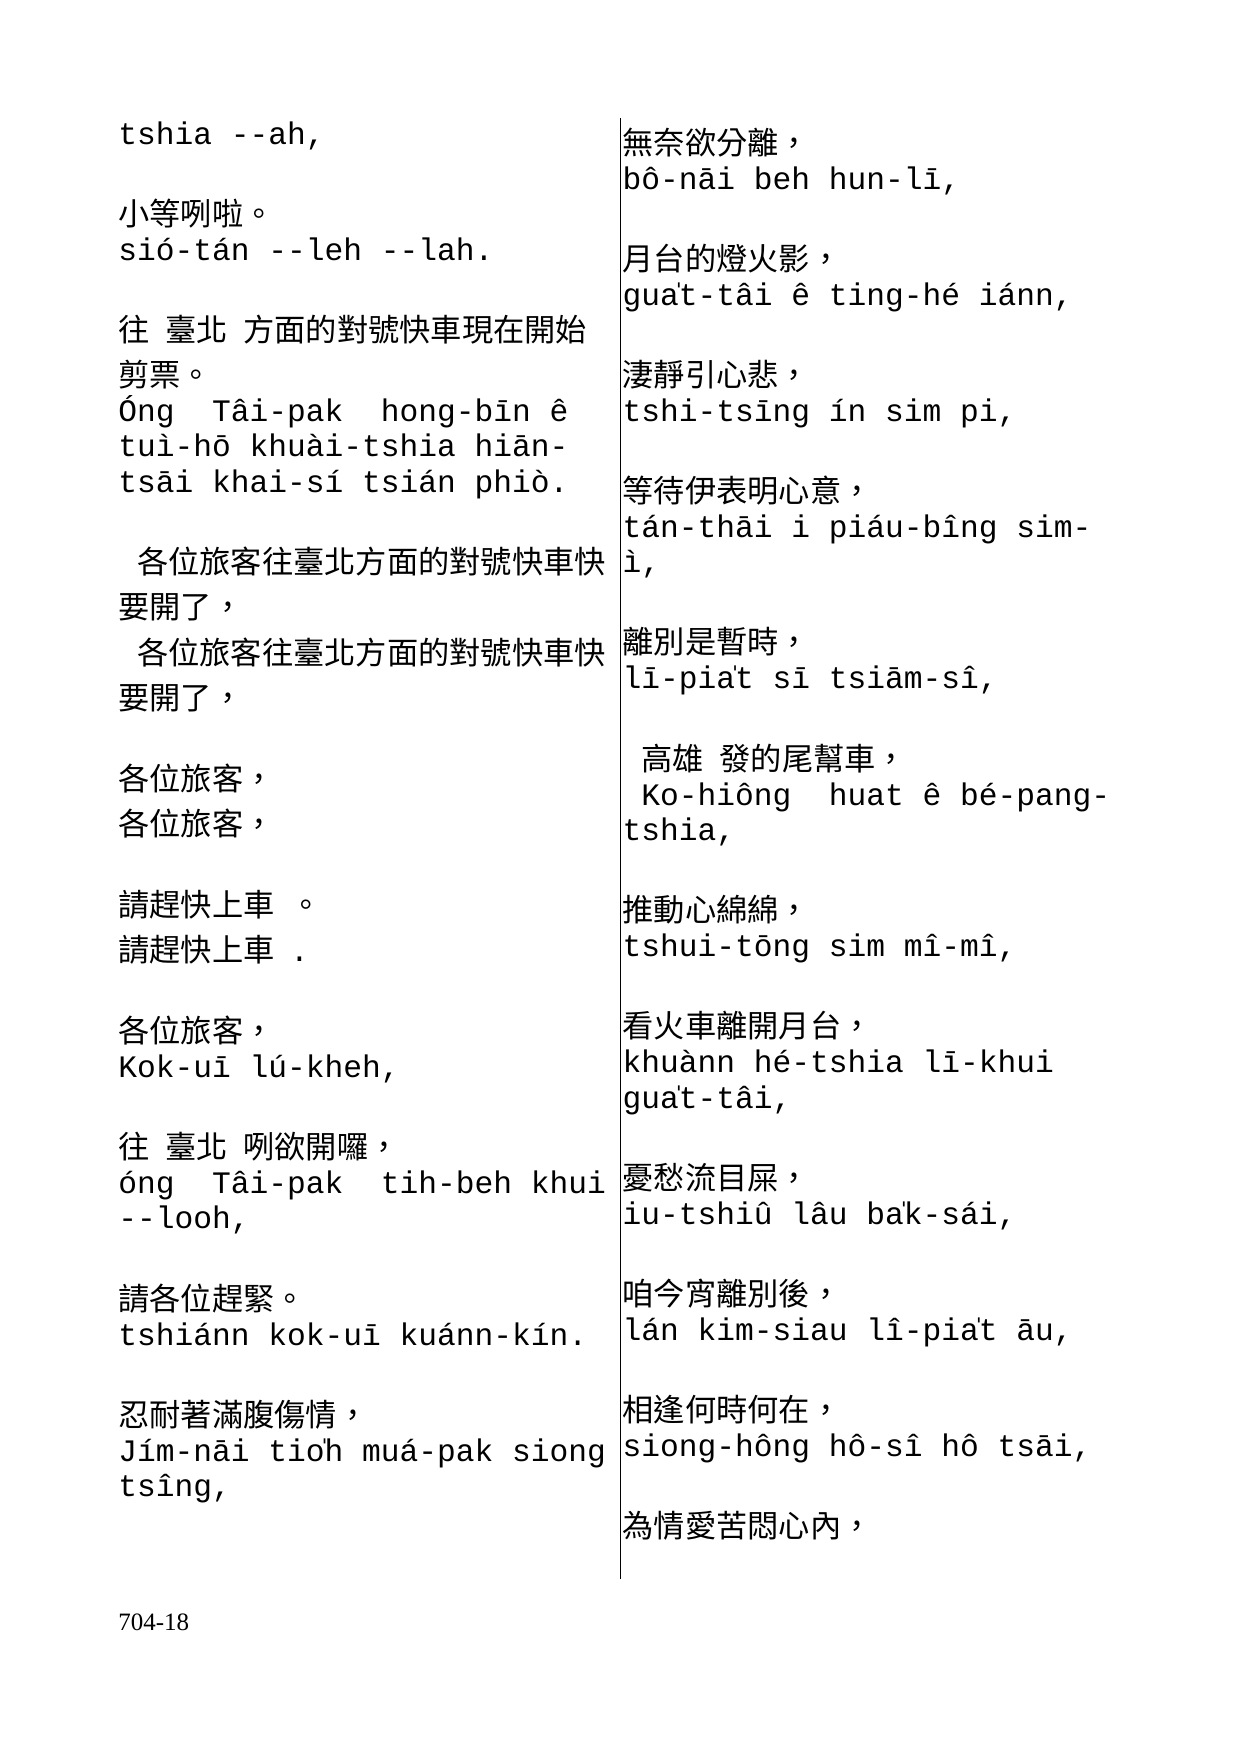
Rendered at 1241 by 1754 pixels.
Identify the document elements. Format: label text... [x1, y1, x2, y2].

text 各位旅客往臺北方面的對號快車快要開了， [118, 537, 618, 628]
text 各位旅客往臺北方面的對號快車快要開了， [118, 628, 618, 719]
text 往 臺北 方面的對號快車現在開始剪票。 [118, 305, 618, 395]
text 淒靜引心悲， [622, 350, 1122, 395]
text siong-hông hô-sî hô tsāi, [622, 1430, 1122, 1466]
text 推動心綿綿， [622, 886, 1122, 931]
text 離別是暫時， [622, 618, 1122, 663]
text lī-pia̍t sī tsiām-sî, [622, 663, 1122, 698]
text 小等咧啦。 [118, 189, 618, 234]
text tshiánn kok-uī kuánn-kín. [118, 1319, 618, 1354]
text 憂愁流目屎， [622, 1153, 1122, 1198]
text óng Tâi-pak tih-beh khui --looh, [118, 1167, 618, 1238]
text 等待伊表明心意， [622, 466, 1122, 511]
text 各位旅客， [118, 1006, 618, 1051]
text iu-tshiû lâu ba̍k-sái, [622, 1198, 1122, 1234]
text 往 臺北 咧欲開囉， [118, 1122, 618, 1167]
text 忍耐著滿腹傷情， [118, 1390, 618, 1435]
text 各位旅客， [118, 799, 618, 844]
text Jím-nāi tio̍h muá-pak siong tsîng, [118, 1435, 618, 1506]
text 看火車離開月台， [622, 1002, 1122, 1047]
text 為情愛苦悶心內， [622, 1501, 1122, 1546]
text 請各位趕緊。 [118, 1274, 618, 1319]
text tshi-tsīng ín sim pi, [622, 395, 1122, 431]
text sió-tán --leh --lah. [118, 234, 618, 269]
text 請趕快上車 。 [118, 880, 618, 925]
text 請趕快上車 . [118, 925, 618, 971]
text Ko-hiông huat ê bé-pang-tshia, [622, 779, 1122, 850]
text 月台的燈火影， [622, 234, 1122, 279]
text tshui-tōng sim mî-mî, [622, 931, 1122, 966]
text tshia --ah, [118, 118, 618, 153]
text tán-thāi i piáu-bîng sim-ì, [622, 511, 1122, 582]
text Kok-uī lú-kheh, [118, 1051, 618, 1087]
text 高雄 發的尾幫車， [622, 734, 1122, 779]
text Óng Tâi-pak hong-bīn ê tuì-hō khuài-tshia hiān-tsāi khai-sí tsián phiò. [118, 395, 618, 502]
text bô-nāi beh hun-lī, [622, 163, 1122, 199]
text 各位旅客， [118, 754, 618, 799]
text khuànn hé-tshia lī-khui gua̍t-tâi, [622, 1047, 1122, 1118]
text gua̍t-tâi ê ting-hé iánn, [622, 279, 1122, 315]
text lán kim-siau lî-pia̍t āu, [622, 1314, 1122, 1350]
text 無奈欲分離， [622, 118, 1122, 163]
text 相逢何時何在， [622, 1385, 1122, 1430]
text 咱今宵離別後， [622, 1269, 1122, 1314]
